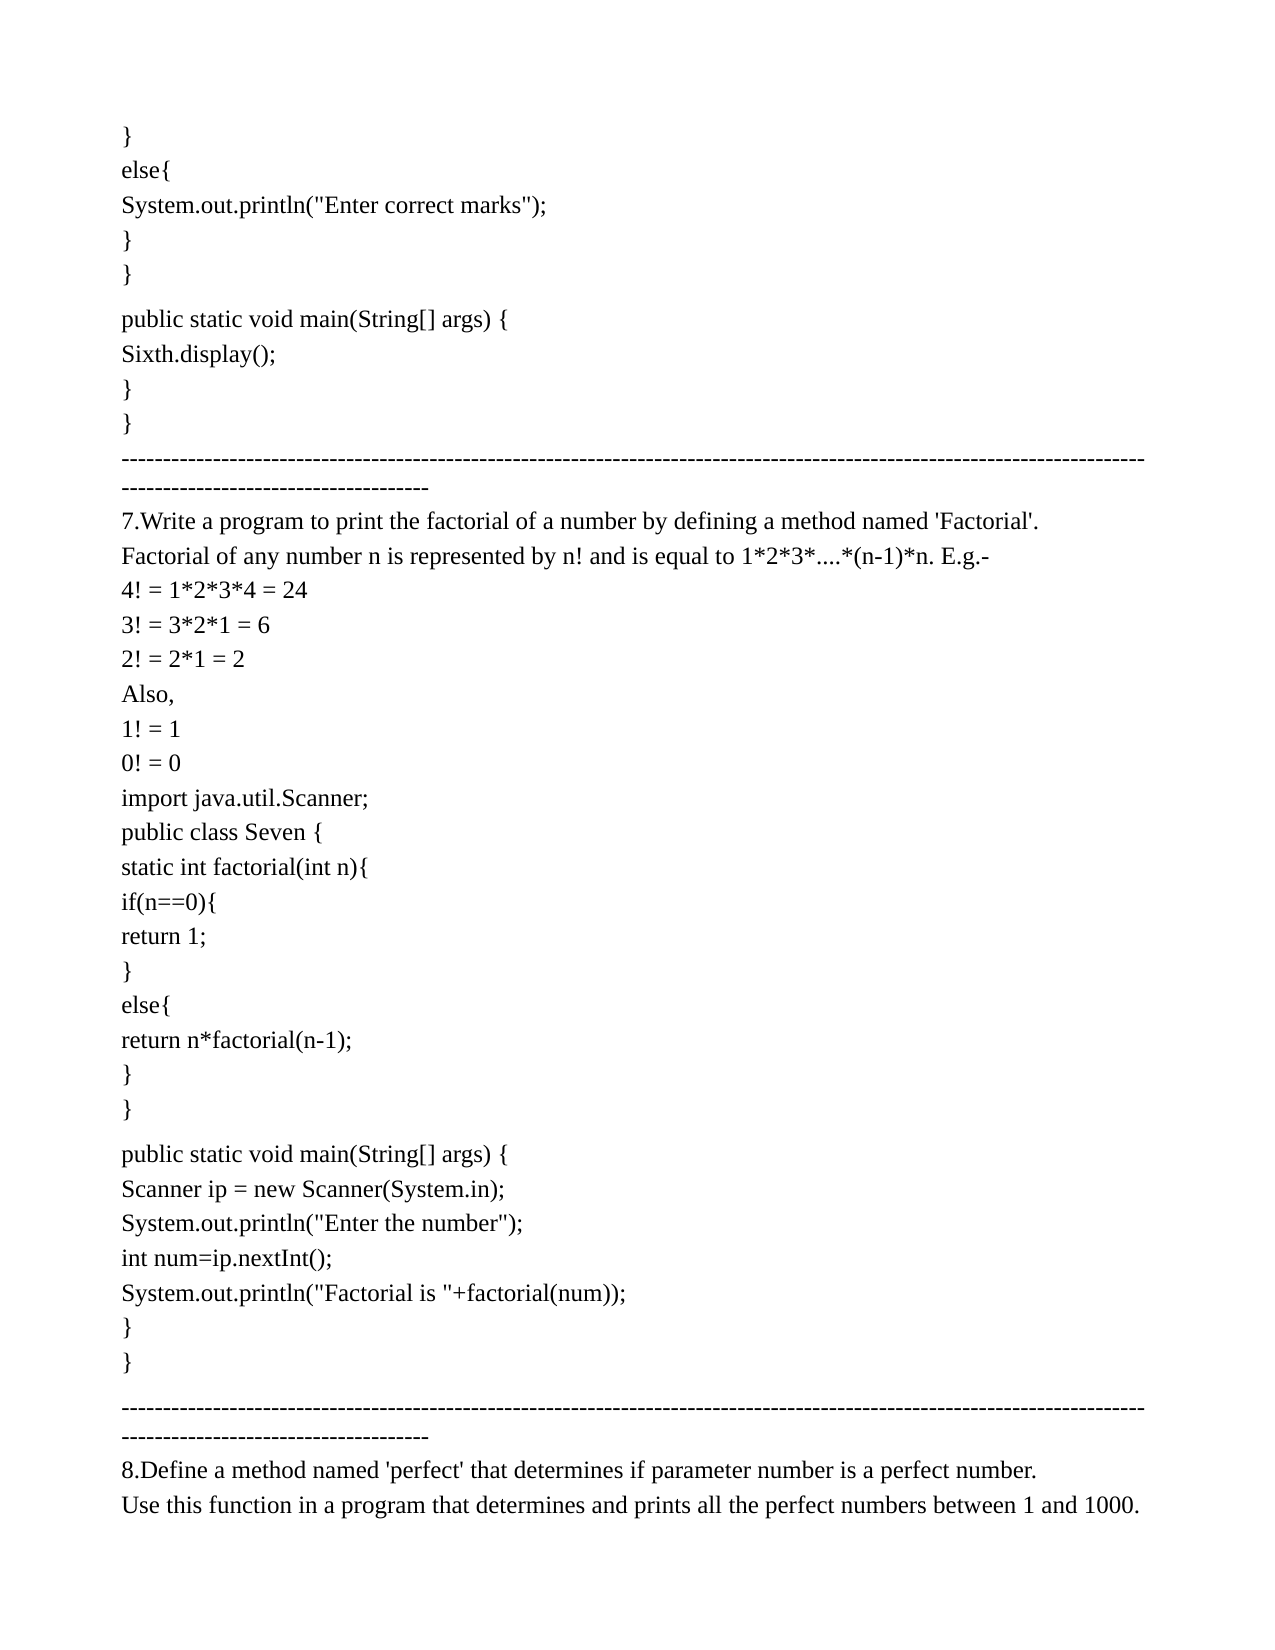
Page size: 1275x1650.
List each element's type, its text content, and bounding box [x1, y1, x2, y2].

table_header 3! = 3*2*1 = 6 [118, 607, 287, 642]
table_header } [118, 405, 151, 440]
table_header return 1; [118, 918, 224, 953]
table_header public class Seven { [118, 815, 341, 849]
table_header [118, 291, 133, 302]
table_header ---------------------------------------------------------------------------------------------------------------------------------------------------------------- [118, 1389, 1157, 1452]
table_header public static void main(String[] args) { [118, 1136, 528, 1171]
table_header System.out.println("Enter the number"); [118, 1206, 541, 1240]
table_header 7.Write a program to print the factorial of a number by defining a method named 'Factorial'. [118, 503, 1059, 538]
table_header public static void main(String[] args) { [118, 302, 528, 336]
table_header } [118, 222, 151, 256]
table_header 2! = 2*1 = 2 [118, 642, 262, 676]
table_header 8.Define a method named 'perfect' that determines if parameter number is a perfect number. [118, 1453, 1057, 1487]
table_header System.out.println("Enter correct marks"); [118, 187, 565, 222]
table_header } [118, 256, 151, 291]
table_header } [118, 1057, 151, 1091]
table_header System.out.println("Factorial is "+factorial(num)); [118, 1275, 644, 1309]
table_header Sixth.display(); [118, 336, 293, 371]
table_header else{ [118, 153, 189, 187]
table_header 0! = 0 [118, 745, 198, 780]
table_header 1! = 1 [118, 711, 198, 745]
table_header Use this function in a program that determines and prints all the perfect numbers between 1 and 1000. [118, 1487, 1157, 1522]
table_header } [118, 1344, 151, 1378]
table_header } [118, 953, 151, 987]
table_header int num=ip.nextInt(); [118, 1240, 351, 1275]
table_header ---------------------------------------------------------------------------------------------------------------------------------------------------------------- [118, 440, 1157, 503]
table_header } [118, 1309, 151, 1344]
table_header 4! = 1*2*3*4 = 24 [118, 573, 325, 607]
table_header [118, 1126, 133, 1136]
table_header Factorial of any number n is represented by n! and is equal to 1*2*3*....*(n-1)*n. E.g.- [118, 538, 1008, 572]
table_header } [118, 1091, 151, 1126]
table_header [118, 1379, 133, 1389]
table_header else{ [118, 988, 189, 1022]
table_header if(n==0){ [118, 884, 236, 918]
table_header return n*factorial(n-1); [118, 1022, 370, 1057]
table_header Scanner ip = new Scanner(System.in); [118, 1171, 523, 1206]
table_header } [118, 118, 151, 153]
table_header static int factorial(int n){ [118, 849, 388, 884]
table_header Also, [118, 676, 192, 711]
table_header import java.util.Scanner; [118, 780, 387, 814]
table_header } [118, 371, 151, 405]
